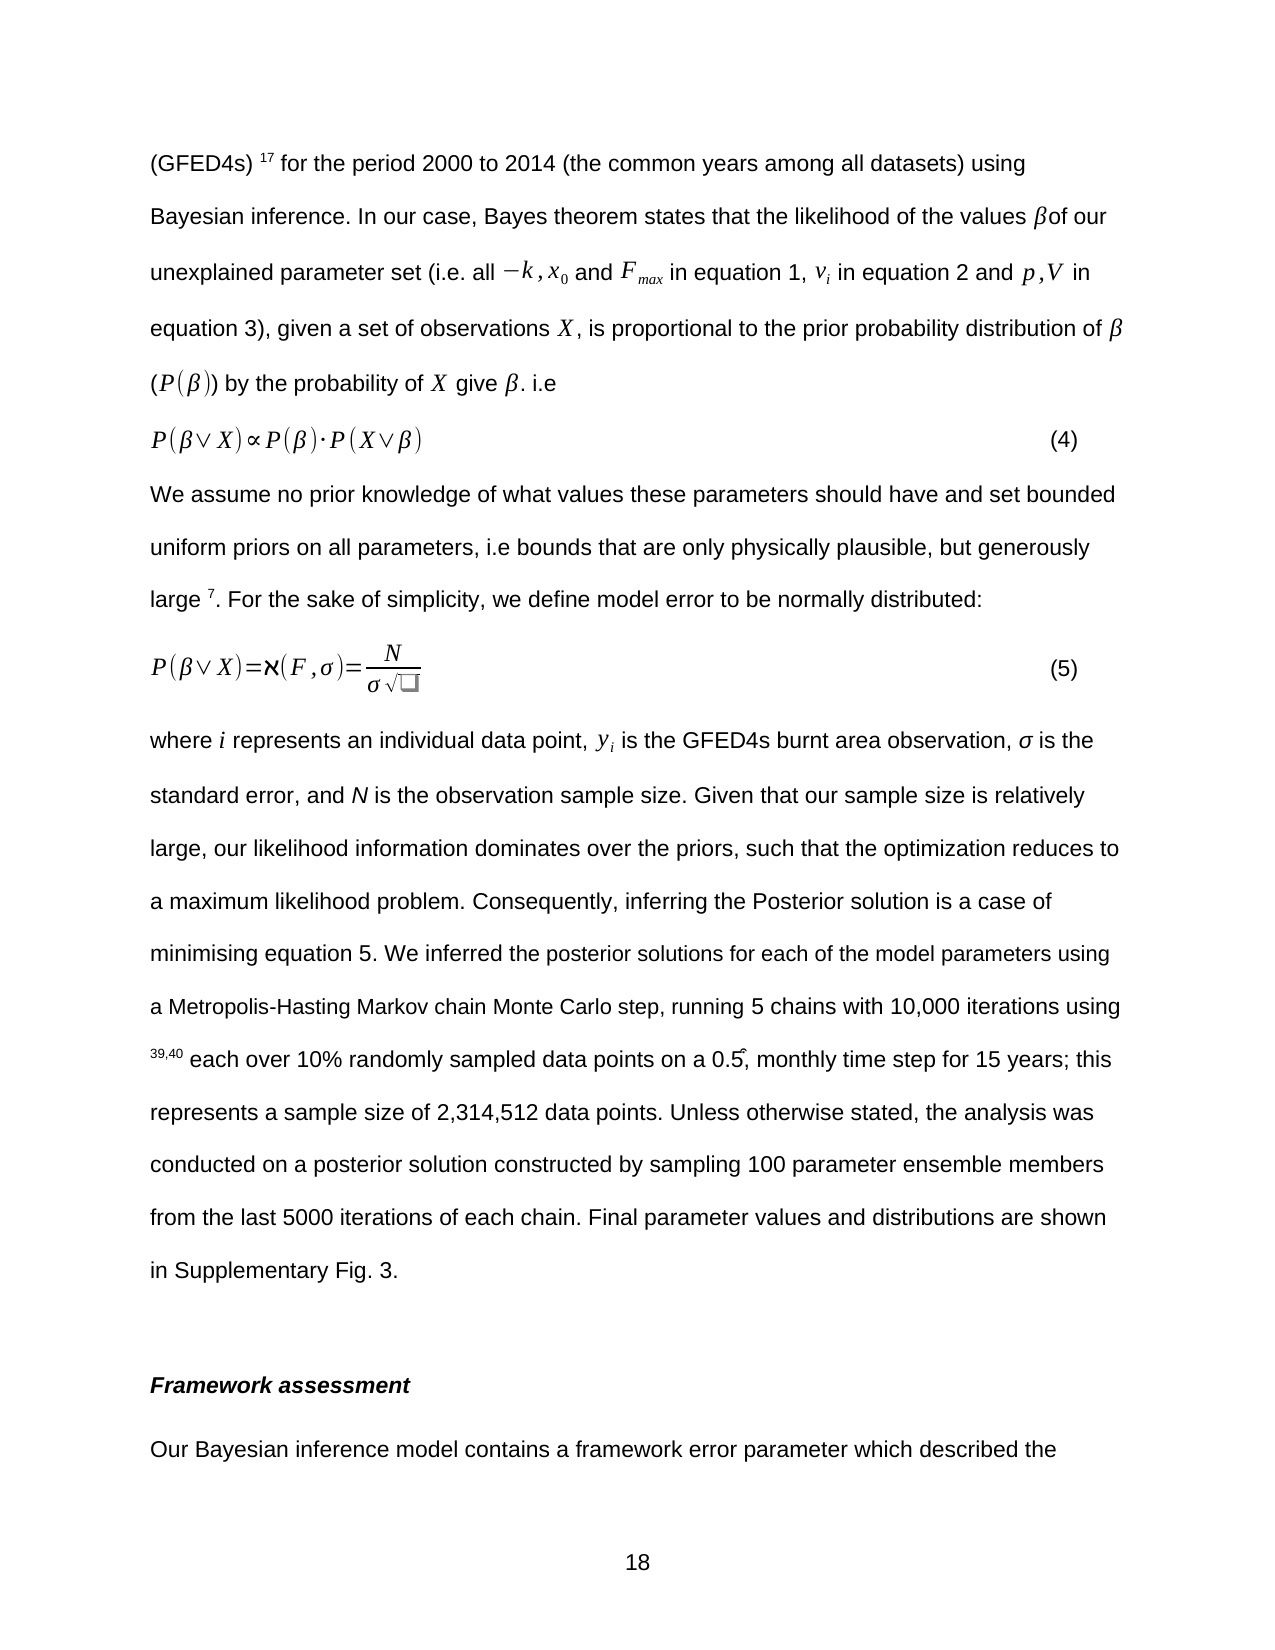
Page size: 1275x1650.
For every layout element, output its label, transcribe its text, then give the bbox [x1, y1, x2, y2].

text (5) [150, 639, 1125, 698]
text We optimized our model framework against the GFED version 4 3 with small fires 38 dataset (GFED4s) 17 for the period 2000 to 2014 (the common years among all datasets) using Bayesian inference. In our case, Bayes theorem states that the likelihood of the values of our unexplained parameter set (i.e. all and in equation 1, in equation 2 and in equation 3), given a set of observations , is proportional to the prior probability distribution of () by the probability of give . i.e [150, 150, 1125, 398]
text Our Bayesian inference model contains a framework error parameter which described the [150, 1436, 1125, 1462]
text Framework assessment [150, 1372, 1125, 1399]
text where represents an individual data point, is the GFED4s burnt area observation, σ is the standard error, and N is the observation sample size. Given that our sample size is relatively large, our likelihood information dominates over the priors, such that the optimization reduces to a maximum likelihood problem. Consequently, inferring the Posterior solution is a case of minimising equation 5. We inferred the posterior solutions for each of the model parameters using a Metropolis-Hasting Markov chain Monte Carlo step, running 5 chains with 10,000 iterations using 39,40 each over 10% randomly sampled data points on a 0.5͒, monthly time step for 15 years; this represents a sample size of 2,314,512 data points. Unless otherwise stated, the analysis was conducted on a posterior solution constructed by sampling 100 parameter ensemble members from the last 5000 iterations of each chain. Final parameter values and distributions are shown in Supplementary Fig. 3. [150, 724, 1125, 1283]
text (4) [150, 425, 1125, 455]
text We assume no prior knowledge of what values these parameters should have and set bounded uniform priors on all parameters, i.e bounds that are only physically plausible, but generously large 7. For the sake of simplicity, we define model error to be normally distributed: [150, 481, 1125, 613]
